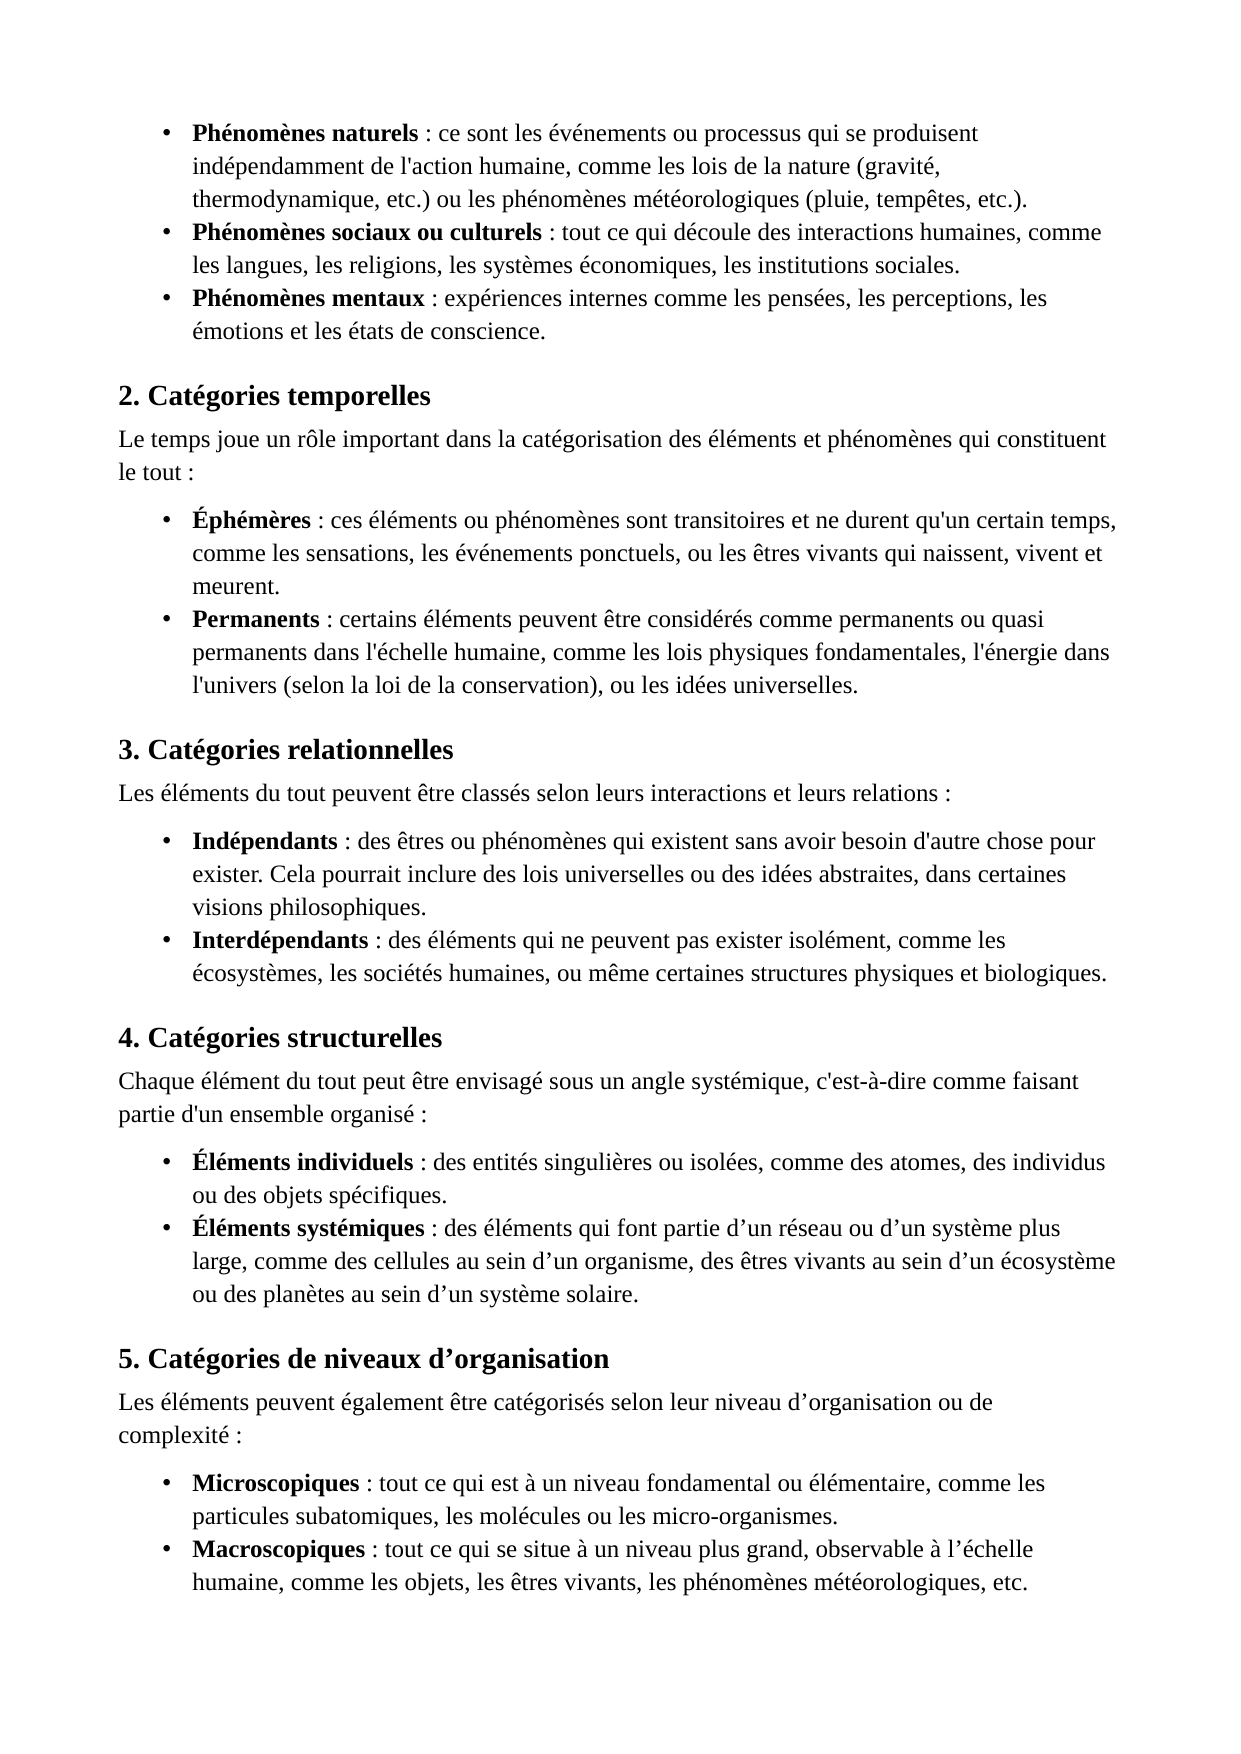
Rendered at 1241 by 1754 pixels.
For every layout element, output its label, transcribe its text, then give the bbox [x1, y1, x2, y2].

text Les éléments peuvent également être catégorisés selon leur niveau d’organisation ou de complexité : [118, 1387, 1122, 1449]
text Le temps joue un rôle important dans la catégorisation des éléments et phénomènes qui constituent le tout : [118, 424, 1122, 486]
text Chaque élément du tout peut être envisagé sous un angle systémique, c'est-à-dire comme faisant partie d'un ensemble organisé : [118, 1066, 1122, 1128]
list Phénomènes mentaux : expériences internes comme les pensées, les perceptions, les émotions et les états de conscience. [162, 283, 1122, 345]
subtitle 2. Catégories temporelles [118, 378, 1122, 412]
list Interdépendants : des éléments qui ne peuvent pas exister isolément, comme les écosystèmes, les sociétés humaines, ou même certaines structures physiques et biologiques. [162, 925, 1122, 987]
list Microscopiques : tout ce qui est à un niveau fondamental ou élémentaire, comme les particules subatomiques, les molécules ou les micro-organismes. [162, 1468, 1122, 1530]
list Éphémères : ces éléments ou phénomènes sont transitoires et ne durent qu'un certain temps, comme les sensations, les événements ponctuels, ou les êtres vivants qui naissent, vivent et meurent. [162, 505, 1122, 600]
list Macroscopiques : tout ce qui se situe à un niveau plus grand, observable à l’échelle humaine, comme les objets, les êtres vivants, les phénomènes météorologiques, etc. [162, 1534, 1122, 1596]
list Phénomènes naturels : ce sont les événements ou processus qui se produisent indépendamment de l'action humaine, comme les lois de la nature (gravité, thermodynamique, etc.) ou les phénomènes météorologiques (pluie, tempêtes, etc.). [162, 118, 1122, 213]
subtitle 4. Catégories structurelles [118, 1020, 1122, 1054]
list Permanents : certains éléments peuvent être considérés comme permanents ou quasi permanents dans l'échelle humaine, comme les lois physiques fondamentales, l'énergie dans l'univers (selon la loi de la conservation), ou les idées universelles. [162, 604, 1122, 699]
list Éléments systémiques : des éléments qui font partie d’un réseau ou d’un système plus large, comme des cellules au sein d’un organisme, des êtres vivants au sein d’un écosystème ou des planètes au sein d’un système solaire. [162, 1213, 1122, 1308]
subtitle 3. Catégories relationnelles [118, 732, 1122, 766]
text Les éléments du tout peuvent être classés selon leurs interactions et leurs relations : [118, 778, 1122, 807]
list Indépendants : des êtres ou phénomènes qui existent sans avoir besoin d'autre chose pour exister. Cela pourrait inclure des lois universelles ou des idées abstraites, dans certaines visions philosophiques. [162, 826, 1122, 921]
list Phénomènes sociaux ou culturels : tout ce qui découle des interactions humaines, comme les langues, les religions, les systèmes économiques, les institutions sociales. [162, 217, 1122, 279]
list Éléments individuels : des entités singulières ou isolées, comme des atomes, des individus ou des objets spécifiques. [162, 1147, 1122, 1209]
subtitle 5. Catégories de niveaux d’organisation [118, 1341, 1122, 1375]
